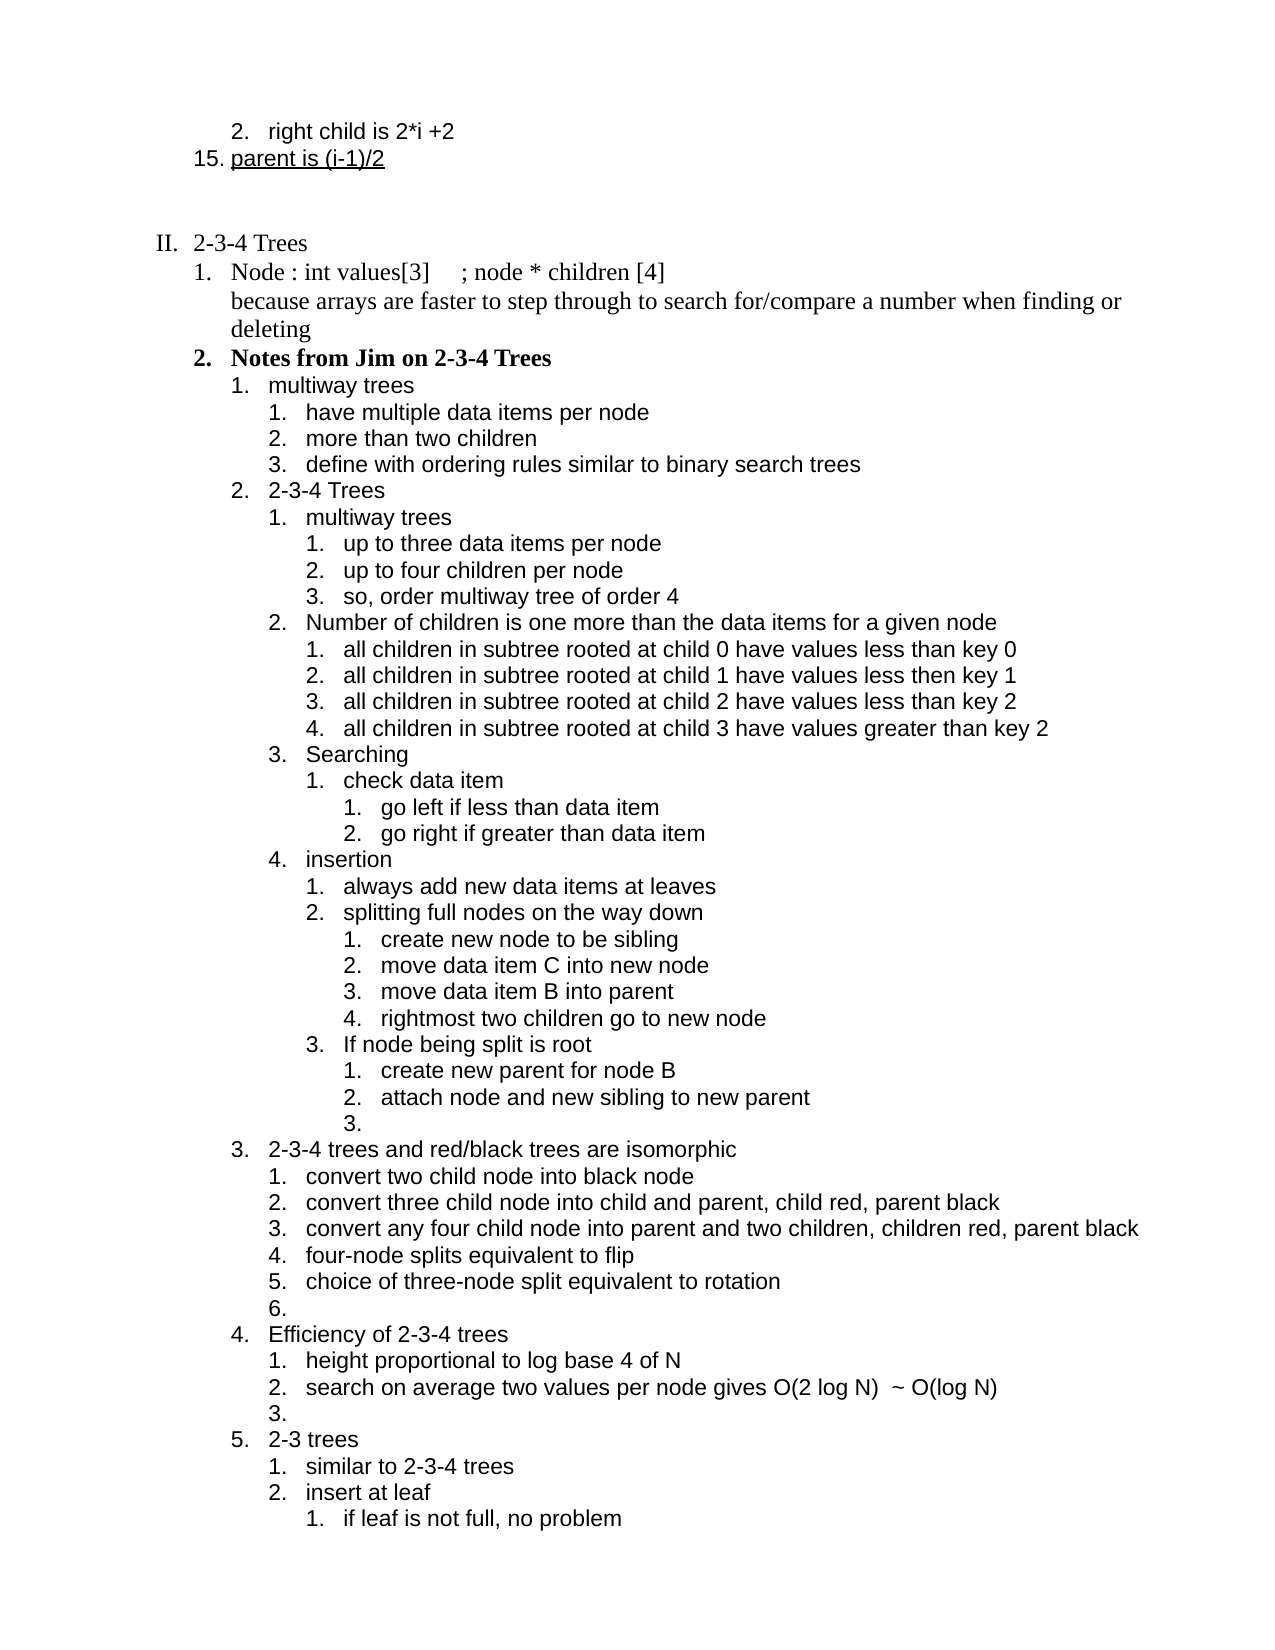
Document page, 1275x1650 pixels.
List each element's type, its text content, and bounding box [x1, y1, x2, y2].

list all children in subtree rooted at child 1 have values less then key 1 [306, 662, 1157, 688]
list if leaf is not full, no problem [306, 1505, 1157, 1532]
list Number of children is one more than the data items for a given node [268, 609, 1157, 636]
list Efficiency of 2-3-4 trees [231, 1321, 1157, 1347]
list height proportional to log base 4 of N [268, 1347, 1157, 1373]
list If node being split is root [306, 1031, 1157, 1057]
list multiway trees [231, 372, 1157, 398]
list convert any four child node into parent and two children, children red, parent black [268, 1215, 1157, 1242]
list convert two child node into black node [268, 1163, 1157, 1189]
list similar to 2-3-4 trees [268, 1453, 1157, 1479]
list right child is 2*i +2 [231, 118, 1157, 144]
list more than two children [268, 425, 1157, 451]
list check data item [306, 767, 1157, 794]
list go right if greater than data item [343, 820, 1157, 846]
list up to three data items per node [306, 530, 1157, 557]
list splitting full nodes on the way down [306, 899, 1157, 926]
list four-node splits equivalent to flip [268, 1242, 1157, 1268]
list parent is (i-1)/2 [193, 144, 1157, 171]
list convert three child node into child and parent, child red, parent black [268, 1189, 1157, 1215]
list multiway trees [268, 504, 1157, 530]
list 2-3-4 trees and red/black trees are isomorphic [231, 1136, 1157, 1163]
list 2-3-4 Trees [156, 228, 1157, 257]
list define with ordering rules similar to binary search trees [268, 451, 1157, 477]
list all children in subtree rooted at child 3 have values greater than key 2 [306, 715, 1157, 741]
list insert at leaf [268, 1479, 1157, 1505]
list move data item B into parent [343, 978, 1157, 1004]
list all children in subtree rooted at child 2 have values less than key 2 [306, 688, 1157, 715]
list up to four children per node [306, 557, 1157, 583]
list have multiple data items per node [268, 398, 1157, 425]
list create new parent for node B [343, 1057, 1157, 1084]
list rightmost two children go to new node [343, 1004, 1157, 1031]
list Node : int values[3] ; node * children [4] because arrays are faster to step through to search for/compare a number when finding or deleting [193, 257, 1157, 343]
list always add new data items at leaves [306, 873, 1157, 899]
list Notes from Jim on 2-3-4 Trees [193, 343, 1157, 372]
list Searching [268, 741, 1157, 767]
list choice of three-node split equivalent to rotation [268, 1268, 1157, 1294]
list all children in subtree rooted at child 0 have values less than key 0 [306, 636, 1157, 662]
list so, order multiway tree of order 4 [306, 583, 1157, 609]
list go left if less than data item [343, 794, 1157, 820]
list create new node to be sibling [343, 926, 1157, 952]
list attach node and new sibling to new parent [343, 1084, 1157, 1110]
list 2-3 trees [231, 1426, 1157, 1453]
list 2-3-4 Trees [231, 477, 1157, 504]
list insertion [268, 846, 1157, 873]
list search on average two values per node gives O(2 log N) ~ O(log N) [268, 1373, 1157, 1400]
list move data item C into new node [343, 952, 1157, 978]
